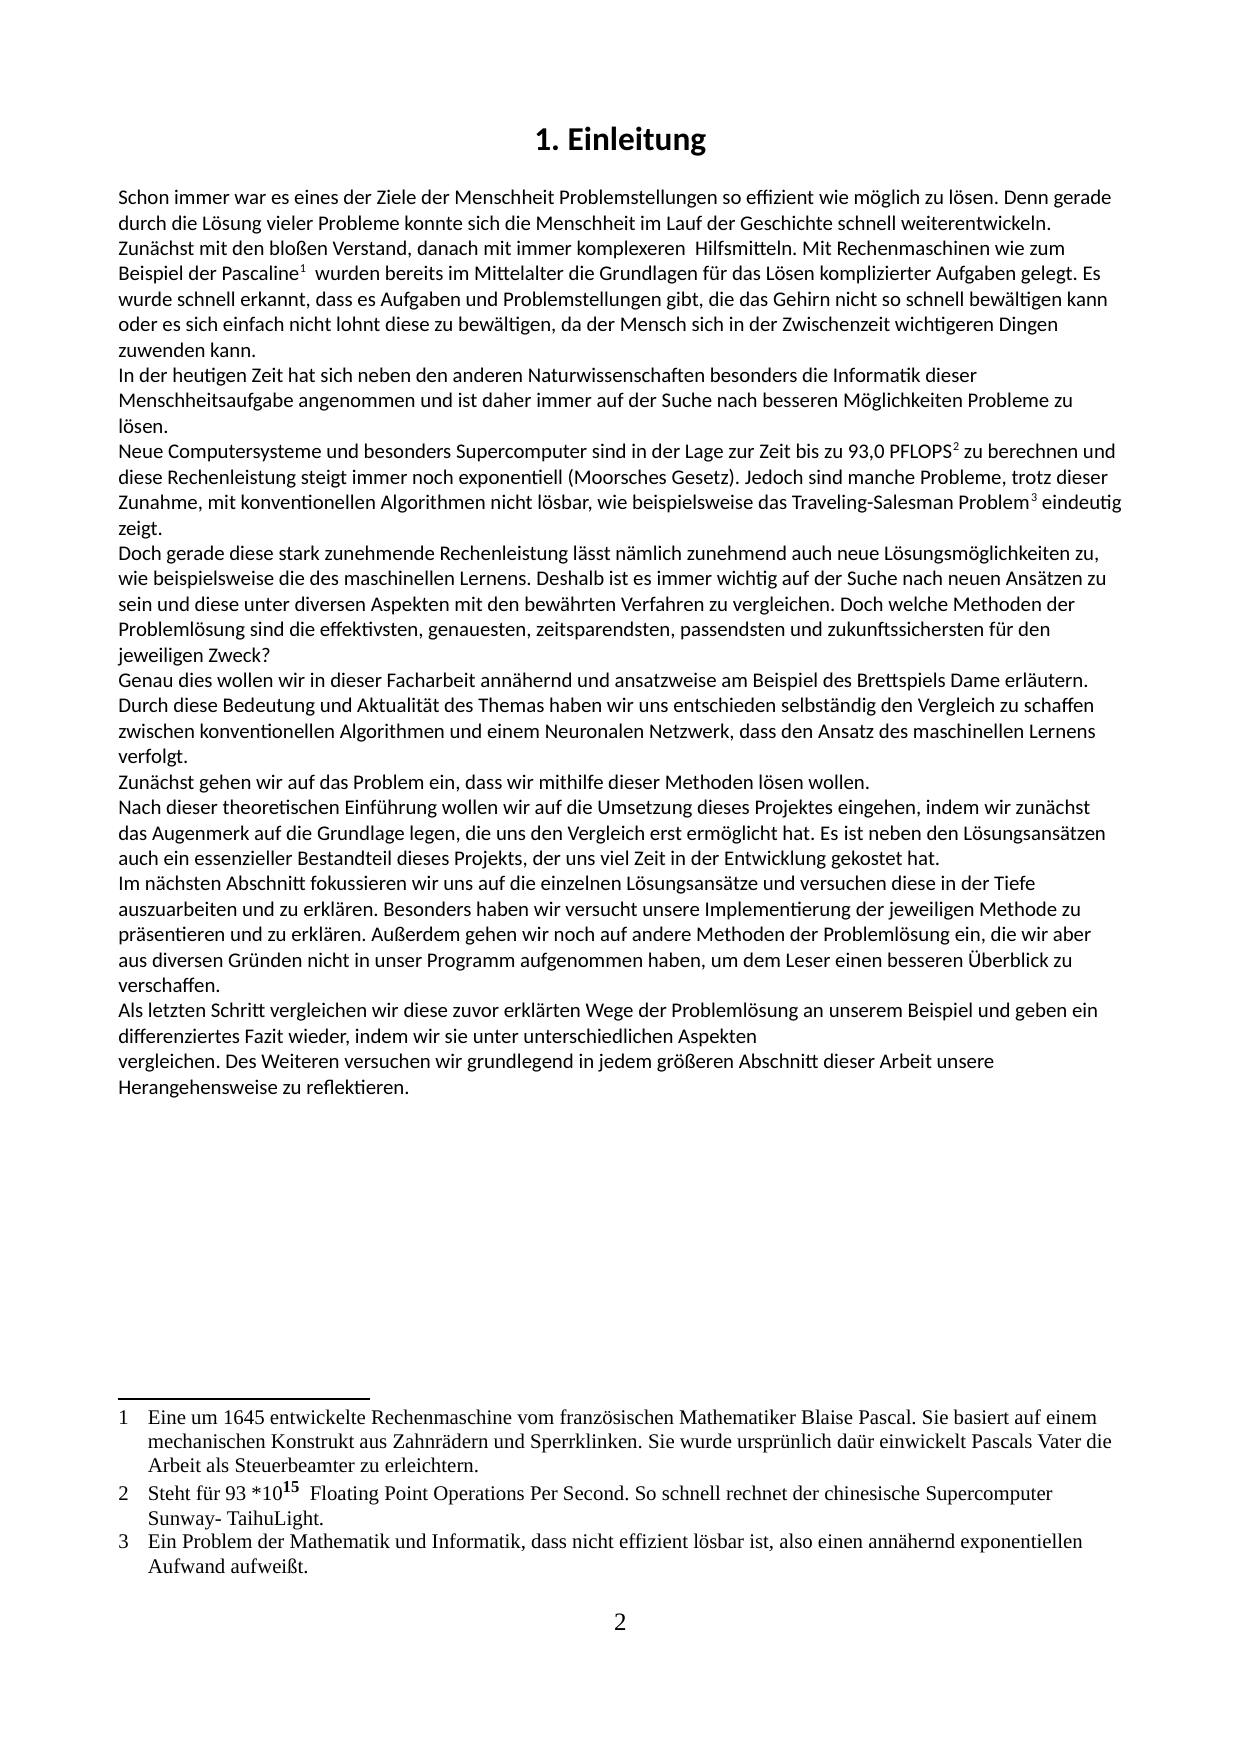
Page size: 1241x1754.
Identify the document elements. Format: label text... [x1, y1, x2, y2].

text vergleichen. Des Weiteren versuchen wir grundlegend in jedem größeren Abschnitt dieser Arbeit unsere Herangehensweise zu reflektieren. [118, 1048, 1122, 1099]
text Im nächsten Abschnitt fokussieren wir uns auf die einzelnen Lösungsansätze und versuchen diese in der Tiefe auszuarbeiten und zu erklären. Besonders haben wir versucht unsere Implementierung der jeweiligen Methode zu präsentieren und zu erklären. Außerdem gehen wir noch auf andere Methoden der Problemlösung ein, die wir aber aus diversen Gründen nicht in unser Programm aufgenommen haben, um dem Leser einen besseren Überblick zu verschaffen. [118, 871, 1122, 998]
text Doch gerade diese stark zunehmende Rechenleistung lässt nämlich zunehmend auch neue Lösungsmöglichkeiten zu, wie beispielsweise die des maschinellen Lernens. Deshalb ist es immer wichtig auf der Suche nach neuen Ansätzen zu sein und diese unter diversen Aspekten mit den bewährten Verfahren zu vergleichen. Doch welche Methoden der Problemlösung sind die effektivsten, genauesten, zeitsparendsten, passendsten und zukunftssichersten für den jeweiligen Zweck? [118, 540, 1122, 667]
text Ein Problem der Mathematik und Informatik, dass nicht effizient lösbar ist, also einen annähernd exponentiellen Aufwand aufweißt. [118, 1529, 1122, 1578]
text Eine um 1645 entwickelte Rechenmaschine vom französischen Mathematiker Blaise Pascal. Sie basiert auf einem mechanischen Konstrukt aus Zahnrädern und Sperrklinken. Sie wurde ursprünlich daür einwickelt Pascals Vater die Arbeit als Steuerbeamter zu erleichtern. [118, 1405, 1122, 1477]
text Als letzten Schritt vergleichen wir diese zuvor erklärten Wege der Problemlösung an unserem Beispiel und geben ein differenziertes Fazit wieder, indem wir sie unter unterschiedlichen Aspekten [118, 998, 1122, 1048]
text In der heutigen Zeit hat sich neben den anderen Naturwissenschaften besonders die Informatik dieser Menschheitsaufgabe angenommen und ist daher immer auf der Suche nach besseren Möglichkeiten Probleme zu lösen. [118, 362, 1122, 438]
text Genau dies wollen wir in dieser Facharbeit annähernd und ansatzweise am Beispiel des Brettspiels Dame erläutern. Durch diese Bedeutung und Aktualität des Themas haben wir uns entschieden selbständig den Vergleich zu schaffen zwischen konventionellen Algorithmen und einem Neuronalen Netzwerk, dass den Ansatz des maschinellen Lernens verfolgt. [118, 667, 1122, 769]
text 1. Einleitung [118, 118, 1122, 159]
text Nach dieser theoretischen Einführung wollen wir auf die Umsetzung dieses Projektes eingehen, indem wir zunächst das Augenmerk auf die Grundlage legen, die uns den Vergleich erst ermöglicht hat. Es ist neben den Lösungsansätzen auch ein essenzieller Bestandteil dieses Projekts, der uns viel Zeit in der Entwicklung gekostet hat. [118, 794, 1122, 871]
text Zunächst gehen wir auf das Problem ein, dass wir mithilfe dieser Methoden lösen wollen. [118, 769, 1122, 794]
text Neue Computersysteme und besonders Supercomputer sind in der Lage zur Zeit bis zu 93,0 PFLOPS zu berechnen und diese Rechenleistung steigt immer noch exponentiell (Moorsches Gesetz). Jedoch sind manche Probleme, trotz dieser Zunahme, mit konventionellen Algorithmen nicht lösbar, wie beispielsweise das Traveling-Salesman Problem eindeutig zeigt. [118, 438, 1122, 540]
text Steht für 93 *1015 Floating Point Operations Per Second. So schnell rechnet der chinesische Supercomputer Sunway- TaihuLight. [118, 1477, 1122, 1529]
text Schon immer war es eines der Ziele der Menschheit Problemstellungen so effizient wie möglich zu lösen. Denn gerade durch die Lösung vieler Probleme konnte sich die Menschheit im Lauf der Geschichte schnell weiterentwickeln. Zunächst mit den bloßen Verstand, danach mit immer komplexeren Hilfsmitteln. Mit Rechenmaschinen wie zum Beispiel der Pascaline wurden bereits im Mittelalter die Grundlagen für das Lösen komplizierter Aufgaben gelegt. Es wurde schnell erkannt, dass es Aufgaben und Problemstellungen gibt, die das Gehirn nicht so schnell bewältigen kann oder es sich einfach nicht lohnt diese zu bewältigen, da der Mensch sich in der Zwischenzeit wichtigeren Dingen zuwenden kann. [118, 184, 1122, 362]
